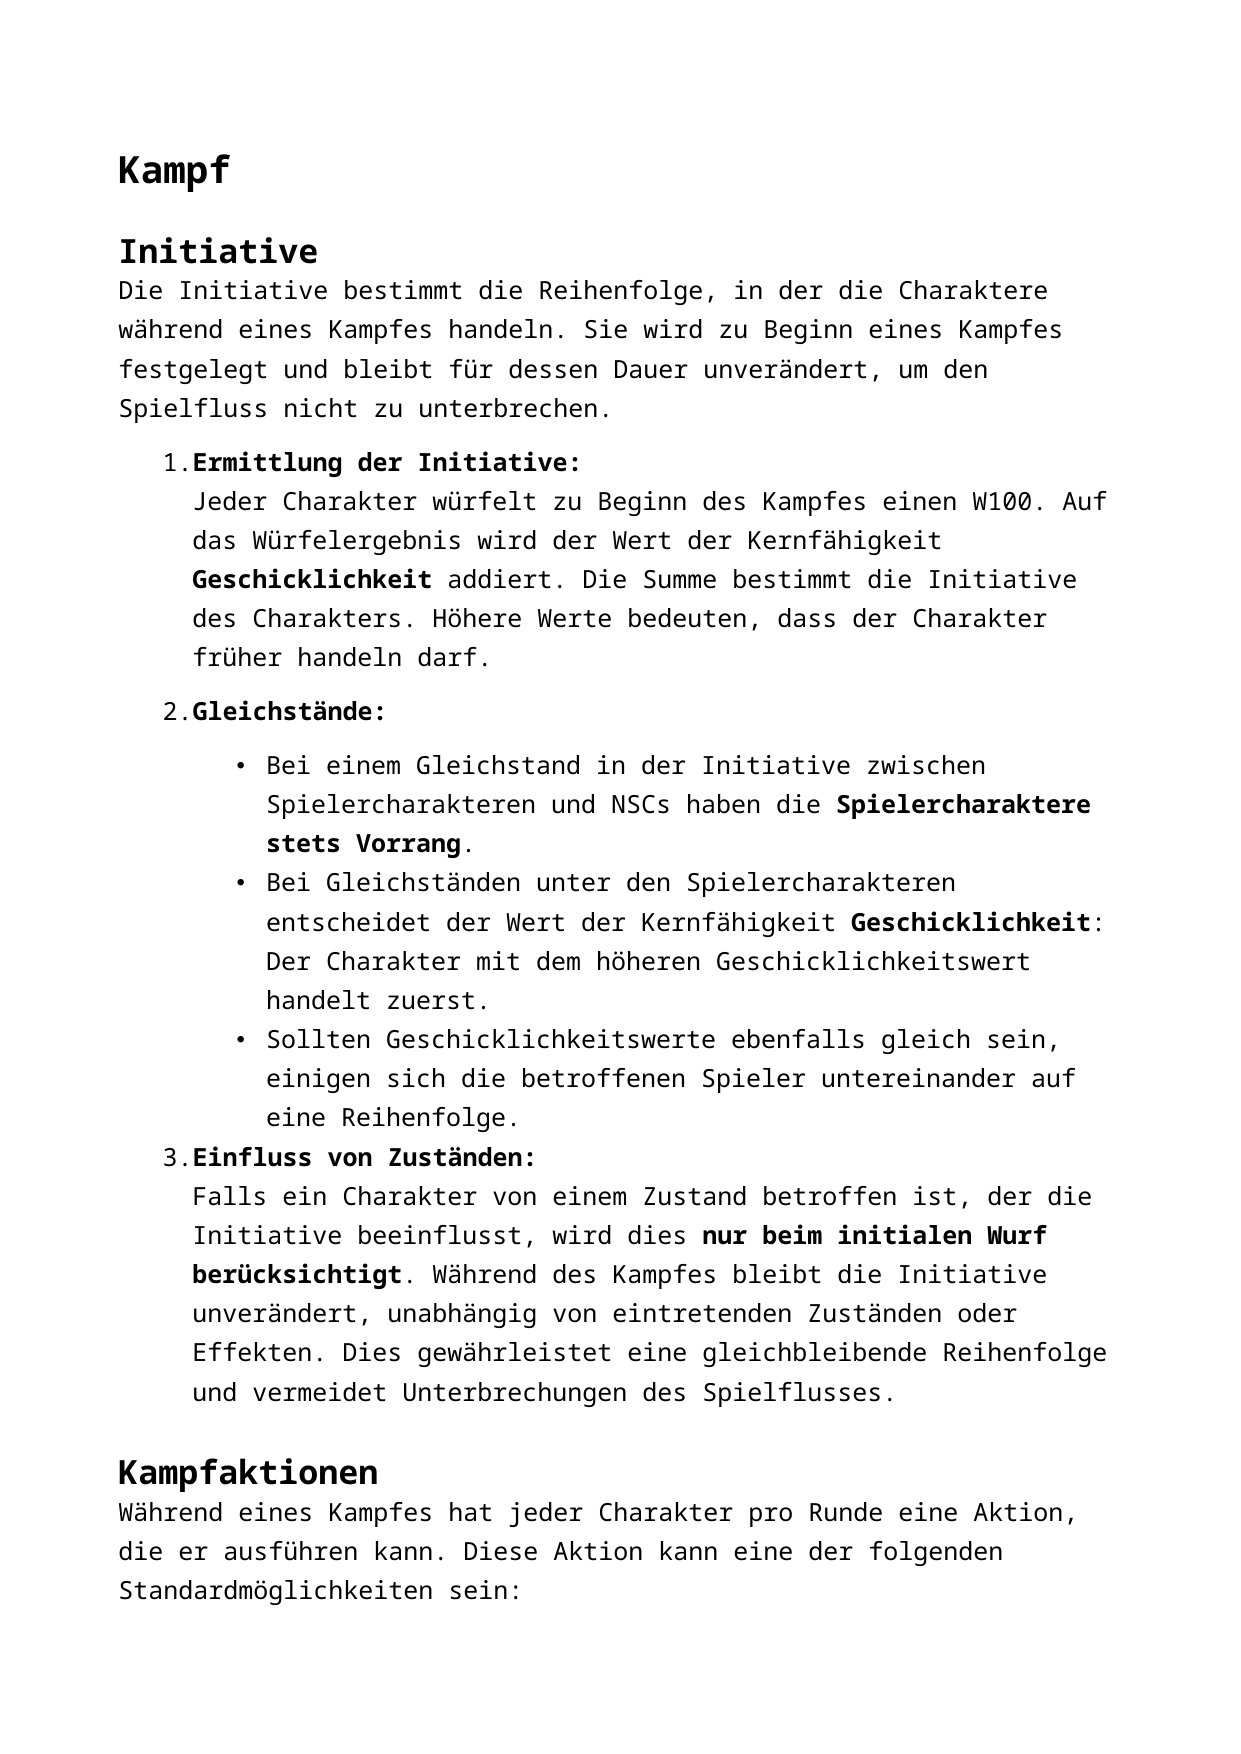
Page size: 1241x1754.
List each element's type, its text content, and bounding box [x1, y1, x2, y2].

subtitle Kampfaktionen [118, 1449, 1122, 1494]
list Einfluss von Zuständen: Falls ein Charakter von einem Zustand betroffen ist, der die Initiative beeinflusst, wird dies nur beim initialen Wurf berücksichtigt. Während des Kampfes bleibt die Initiative unverändert, unabhängig von eintretenden Zuständen oder Effekten. Dies gewährleistet eine gleichbleibende Reihenfolge und vermeidet Unterbrechungen des Spielflusses. [162, 1139, 1122, 1408]
list Sollten Geschicklichkeitswerte ebenfalls gleich sein, einigen sich die betroffenen Spieler untereinander auf eine Reihenfolge. [236, 1022, 1122, 1134]
list Bei einem Gleichstand in der Initiative zwischen Spielercharakteren und NSCs haben die Spielercharaktere stets Vorrang. [236, 747, 1122, 860]
list Ermittlung der Initiative: Jeder Charakter würfelt zu Beginn des Kampfes einen W100. Auf das Würfelergebnis wird der Wert der Kernfähigkeit Geschicklichkeit addiert. Die Summe bestimmt die Initiative des Charakters. Höhere Werte bedeuten, dass der Charakter früher handeln darf. [162, 444, 1122, 674]
subtitle Kampf [118, 143, 1122, 194]
list Bei Gleichständen unter den Spielercharakteren entscheidet der Wert der Kernfähigkeit Geschicklichkeit: Der Charakter mit dem höheren Geschicklichkeitswert handelt zuerst. [236, 865, 1122, 1017]
list Gleichstände: [162, 694, 1122, 728]
text Während eines Kampfes hat jeder Charakter pro Runde eine Aktion, die er ausführen kann. Diese Aktion kann eine der folgenden Standardmöglichkeiten sein: [118, 1494, 1122, 1607]
subtitle Initiative [118, 227, 1122, 273]
text Die Initiative bestimmt die Reihenfolge, in der die Charaktere während eines Kampfes handeln. Sie wird zu Beginn eines Kampfes festgelegt und bleibt für dessen Dauer unverändert, um den Spielfluss nicht zu unterbrechen. [118, 273, 1122, 424]
